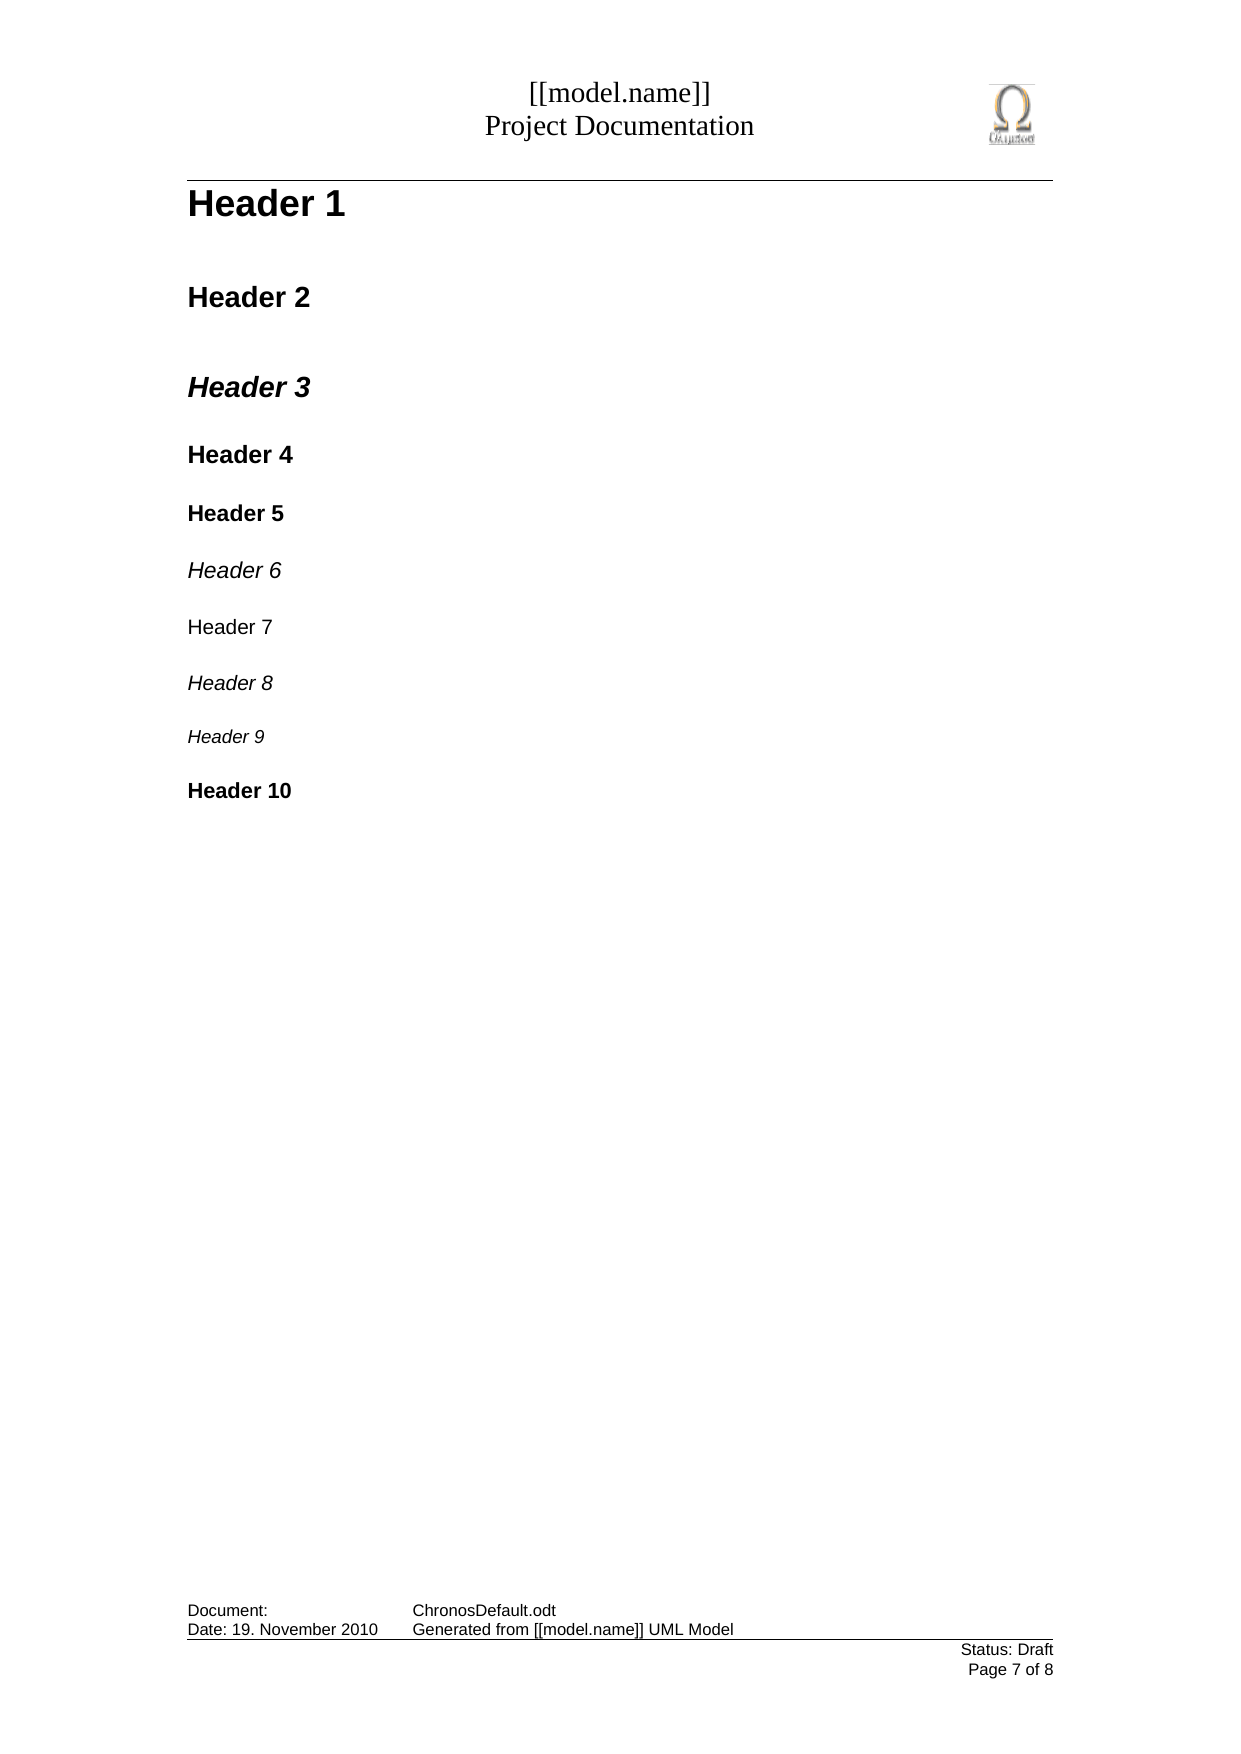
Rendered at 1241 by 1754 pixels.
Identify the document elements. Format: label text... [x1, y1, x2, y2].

subtitle Header 1 [187, 181, 1053, 224]
subtitle Header 8 [187, 670, 1053, 694]
subtitle Header 2 [187, 280, 1053, 313]
subtitle Header 7 [187, 615, 1053, 639]
subtitle Header 10 [187, 778, 1053, 803]
picture [988, 84, 1036, 146]
subtitle Header 6 [187, 557, 1053, 584]
subtitle Header 4 [187, 440, 1053, 469]
subtitle Header 5 [187, 500, 1053, 526]
subtitle Header 9 [187, 726, 1053, 747]
subtitle Header 3 [187, 369, 1053, 403]
